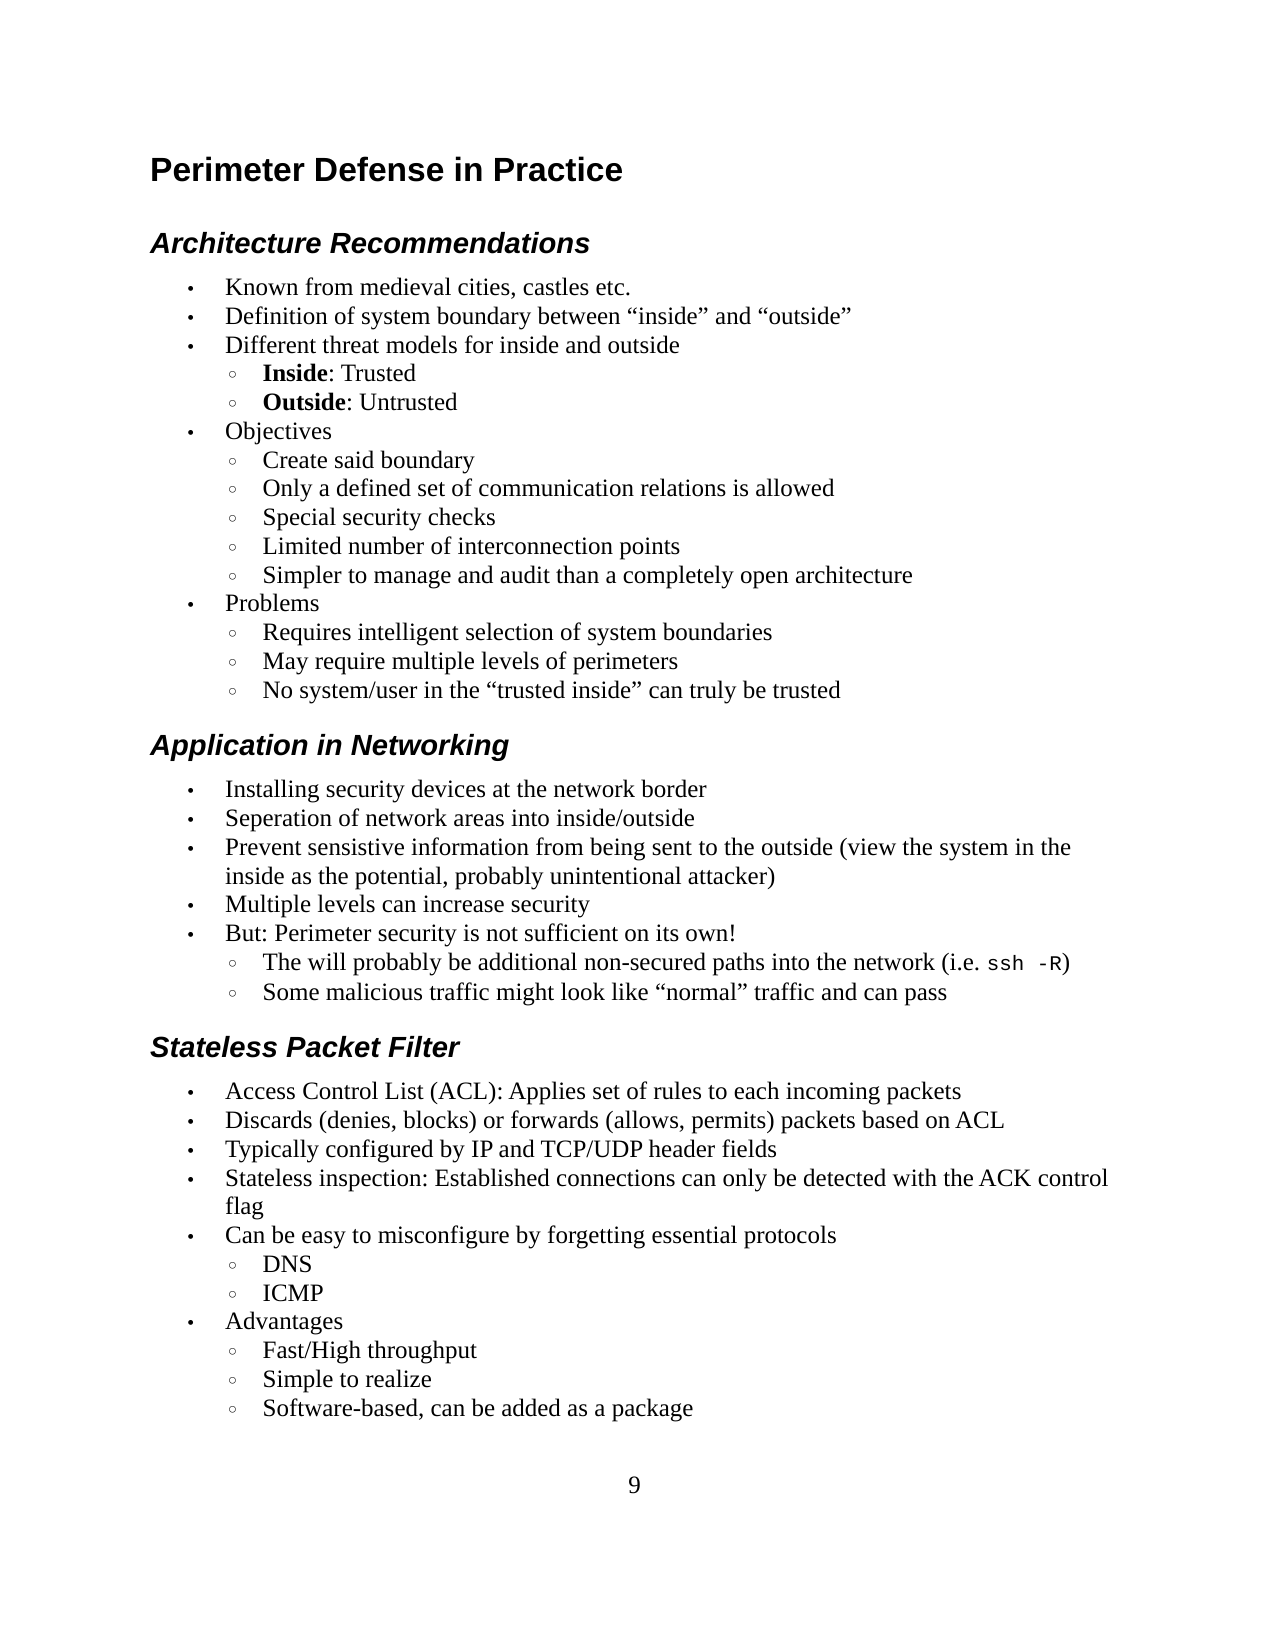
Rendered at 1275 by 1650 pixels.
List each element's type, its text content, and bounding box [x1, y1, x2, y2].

list Only a defined set of communication relations is allowed [225, 473, 1125, 502]
subtitle Architecture Recommendations [150, 226, 1125, 260]
list Objectives [187, 416, 1125, 445]
list No system/user in the “trusted inside” can truly be trusted [225, 675, 1125, 703]
list ICMP [225, 1278, 1125, 1306]
subtitle Perimeter Defense in Practice [150, 150, 1125, 189]
list Simple to realize [225, 1364, 1125, 1393]
list Create said boundary [225, 445, 1125, 473]
list Some malicious traffic might look like “normal” traffic and can pass [225, 977, 1125, 1005]
list Can be easy to misconfigure by forgetting essential protocols [187, 1220, 1125, 1249]
list Simpler to manage and audit than a completely open architecture [225, 560, 1125, 588]
list Multiple levels can increase security [187, 889, 1125, 918]
list Installing security devices at the network border [187, 774, 1125, 803]
subtitle Application in Networking [150, 728, 1125, 762]
list Definition of system boundary between “inside” and “outside” [187, 301, 1125, 330]
list Seperation of network areas into inside/outside [187, 803, 1125, 832]
list Problems [187, 588, 1125, 617]
subtitle Stateless Packet Filter [150, 1030, 1125, 1064]
list Different threat models for inside and outside [187, 330, 1125, 358]
list May require multiple levels of perimeters [225, 646, 1125, 675]
list Typically configured by IP and TCP/UDP header fields [187, 1134, 1125, 1163]
list Software-based, can be added as a package [225, 1393, 1125, 1421]
list Requires intelligent selection of system boundaries [225, 617, 1125, 646]
list Stateless inspection: Established connections can only be detected with the ACK control flag [187, 1163, 1125, 1220]
list Special security checks [225, 502, 1125, 531]
list Fast/High throughput [225, 1335, 1125, 1364]
list DNS [225, 1249, 1125, 1278]
list But: Perimeter security is not sufficient on its own! [187, 918, 1125, 947]
list Discards (denies, blocks) or forwards (allows, permits) packets based on ACL [187, 1105, 1125, 1134]
list Outside: Untrusted [225, 387, 1125, 416]
list The will probably be additional non-secured paths into the network (i.e. ssh -R) [225, 947, 1125, 977]
list Known from medieval cities, castles etc. [187, 272, 1125, 301]
list Access Control List (ACL): Applies set of rules to each incoming packets [187, 1076, 1125, 1105]
list Limited number of interconnection points [225, 531, 1125, 560]
list Advantages [187, 1306, 1125, 1335]
list Prevent sensistive information from being sent to the outside (view the system in the inside as the potential, probably unintentional attacker) [187, 832, 1125, 889]
list Inside: Trusted [225, 358, 1125, 387]
